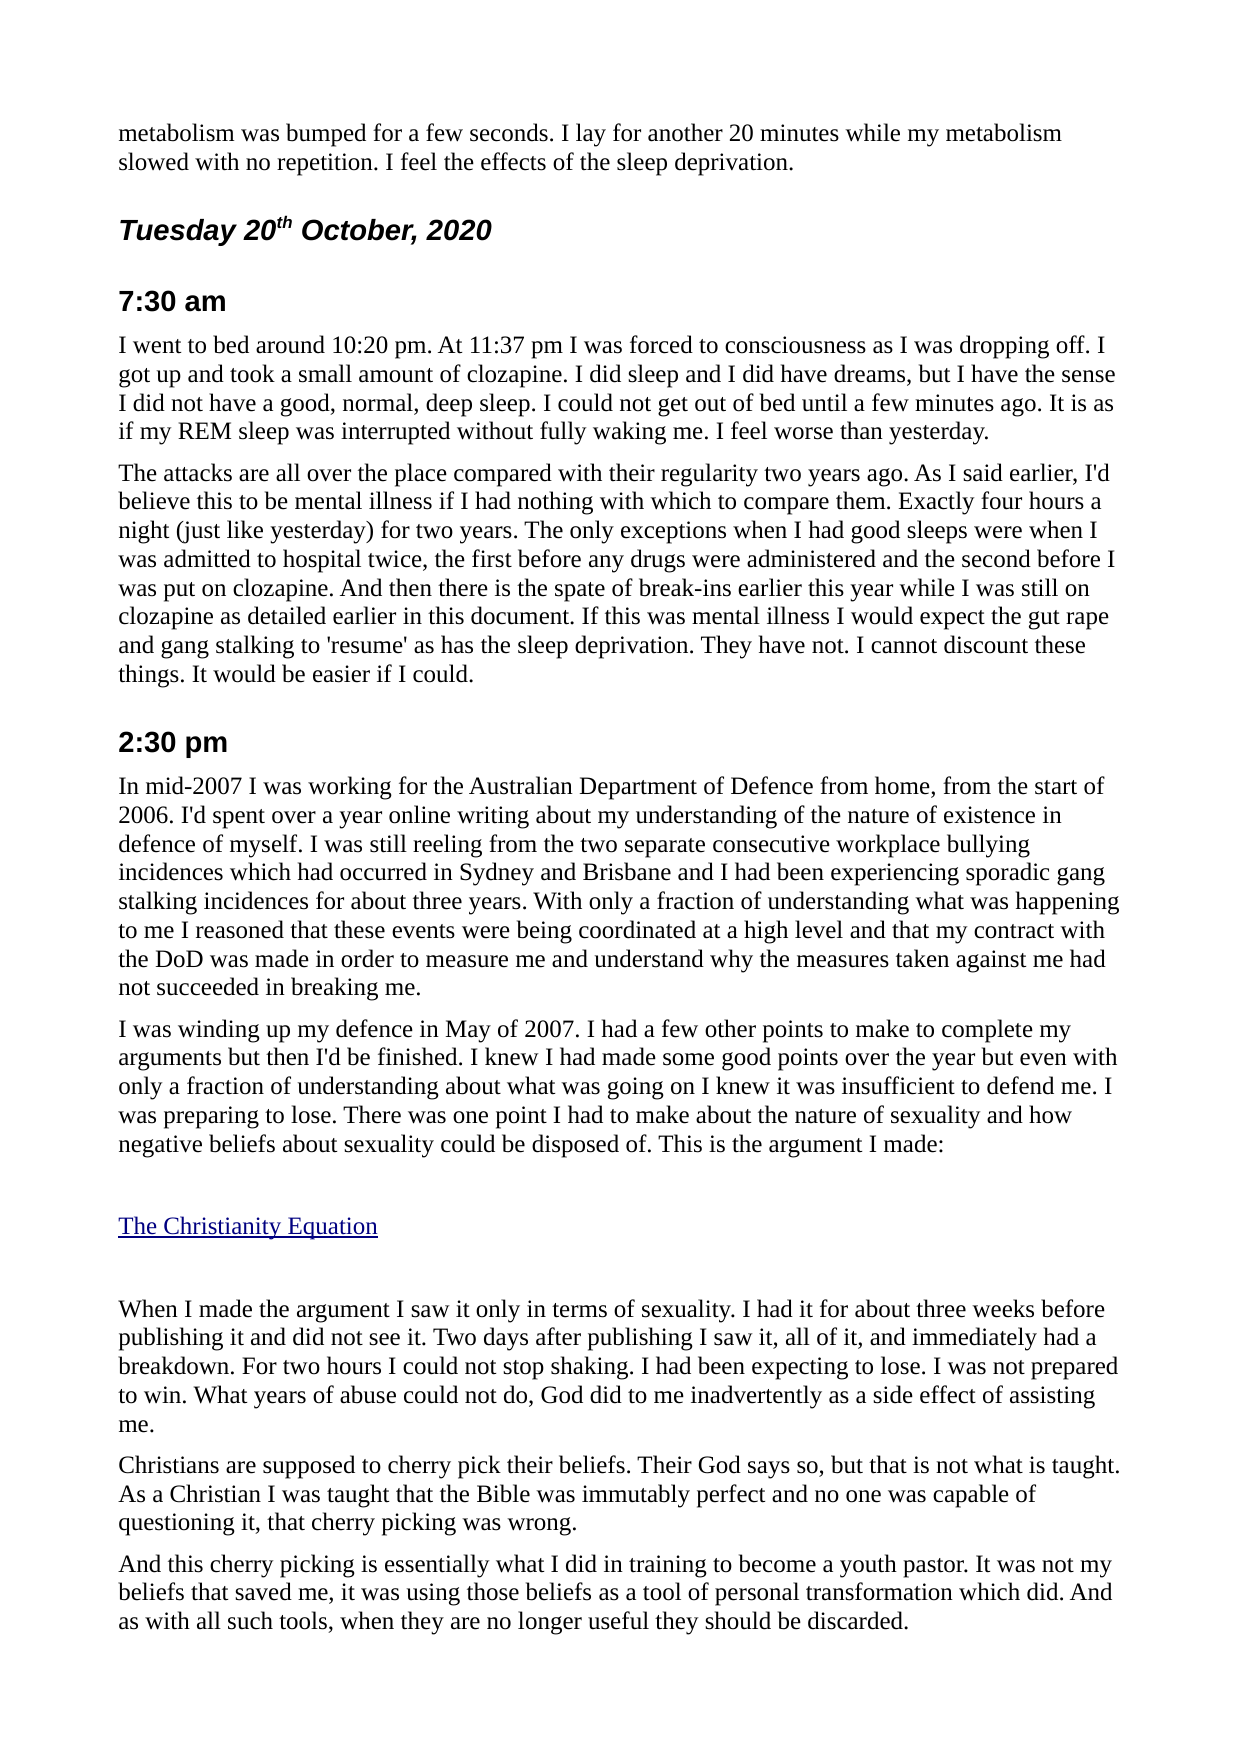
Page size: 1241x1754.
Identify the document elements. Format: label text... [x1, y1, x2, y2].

text When I made the argument I saw it only in terms of sexuality. I had it for about three weeks before publishing it and did not see it. Two days after publishing I saw it, all of it, and immediately had a breakdown. For two hours I could not stop shaking. I had been expecting to lose. I was not prepared to win. What years of abuse could not do, God did to me inadvertently as a side effect of assisting me. [118, 1294, 1122, 1437]
text And this cherry picking is essentially what I did in training to become a youth pastor. It was not my beliefs that saved me, it was using those beliefs as a tool of personal transformation which did. And as with all such tools, when they are no longer useful they should be discarded. [118, 1549, 1122, 1635]
text I went to bed around 10:20 pm. At 11:37 pm I was forced to consciousness as I was dropping off. I got up and took a small amount of clozapine. I did sleep and I did have dreams, but I have the sense I did not have a good, normal, deep sleep. I could not get out of bed until a few minutes ago. It is as if my REM sleep was interrupted without fully waking me. I feel worse than yesterday. [118, 330, 1122, 445]
text I was winding up my defence in May of 2007. I had a few other points to make to complete my arguments but then I'd be finished. I knew I had made some good points over the year but even with only a fraction of understanding about what was going on I knew it was insufficient to defend me. I was preparing to lose. There was one point I had to make about the nature of sexuality and how negative beliefs about sexuality could be disposed of. This is the argument I made: [118, 1014, 1122, 1157]
text metabolism was bumped for a few seconds. I lay for another 20 minutes while my metabolism slowed with no repetition. I feel the effects of the sleep deprivation. [118, 118, 1122, 176]
subtitle Tuesday 20th October, 2020 [118, 213, 1122, 247]
subtitle 7:30 am [118, 284, 1122, 318]
subtitle 2:30 pm [118, 725, 1122, 759]
text Christians are supposed to cherry pick their beliefs. Their God says so, but that is not what is taught. As a Christian I was taught that the Bible was immutably perfect and no one was capable of questioning it, that cherry picking was wrong. [118, 1450, 1122, 1536]
text The attacks are all over the place compared with their regularity two years ago. As I said earlier, I'd believe this to be mental illness if I had nothing with which to compare them. Exactly four hours a night (just like yesterday) for two years. The only exceptions when I had good sleeps were when I was admitted to hospital twice, the first before any drugs were administered and the second before I was put on clozapine. And then there is the spate of break-ins earlier this year while I was still on clozapine as detailed earlier in this document. If this was mental illness I would expect the gut rape and gang stalking to 'resume' as has the sleep deprivation. They have not. I cannot discount these things. It would be easier if I could. [118, 458, 1122, 688]
text In mid-2007 I was working for the Australian Department of Defence from home, from the start of 2006. I'd spent over a year online writing about my understanding of the nature of existence in defence of myself. I was still reeling from the two separate consecutive workplace bullying incidences which had occurred in Sydney and Brisbane and I had been experiencing sporadic gang stalking incidences for about three years. With only a fraction of understanding what was happening to me I reasoned that these events were being coordinated at a high level and that my contract with the DoD was made in order to measure me and understand why the measures taken against me had not succeeded in breaking me. [118, 771, 1122, 1001]
text The Christianity Equation [118, 1211, 1122, 1240]
